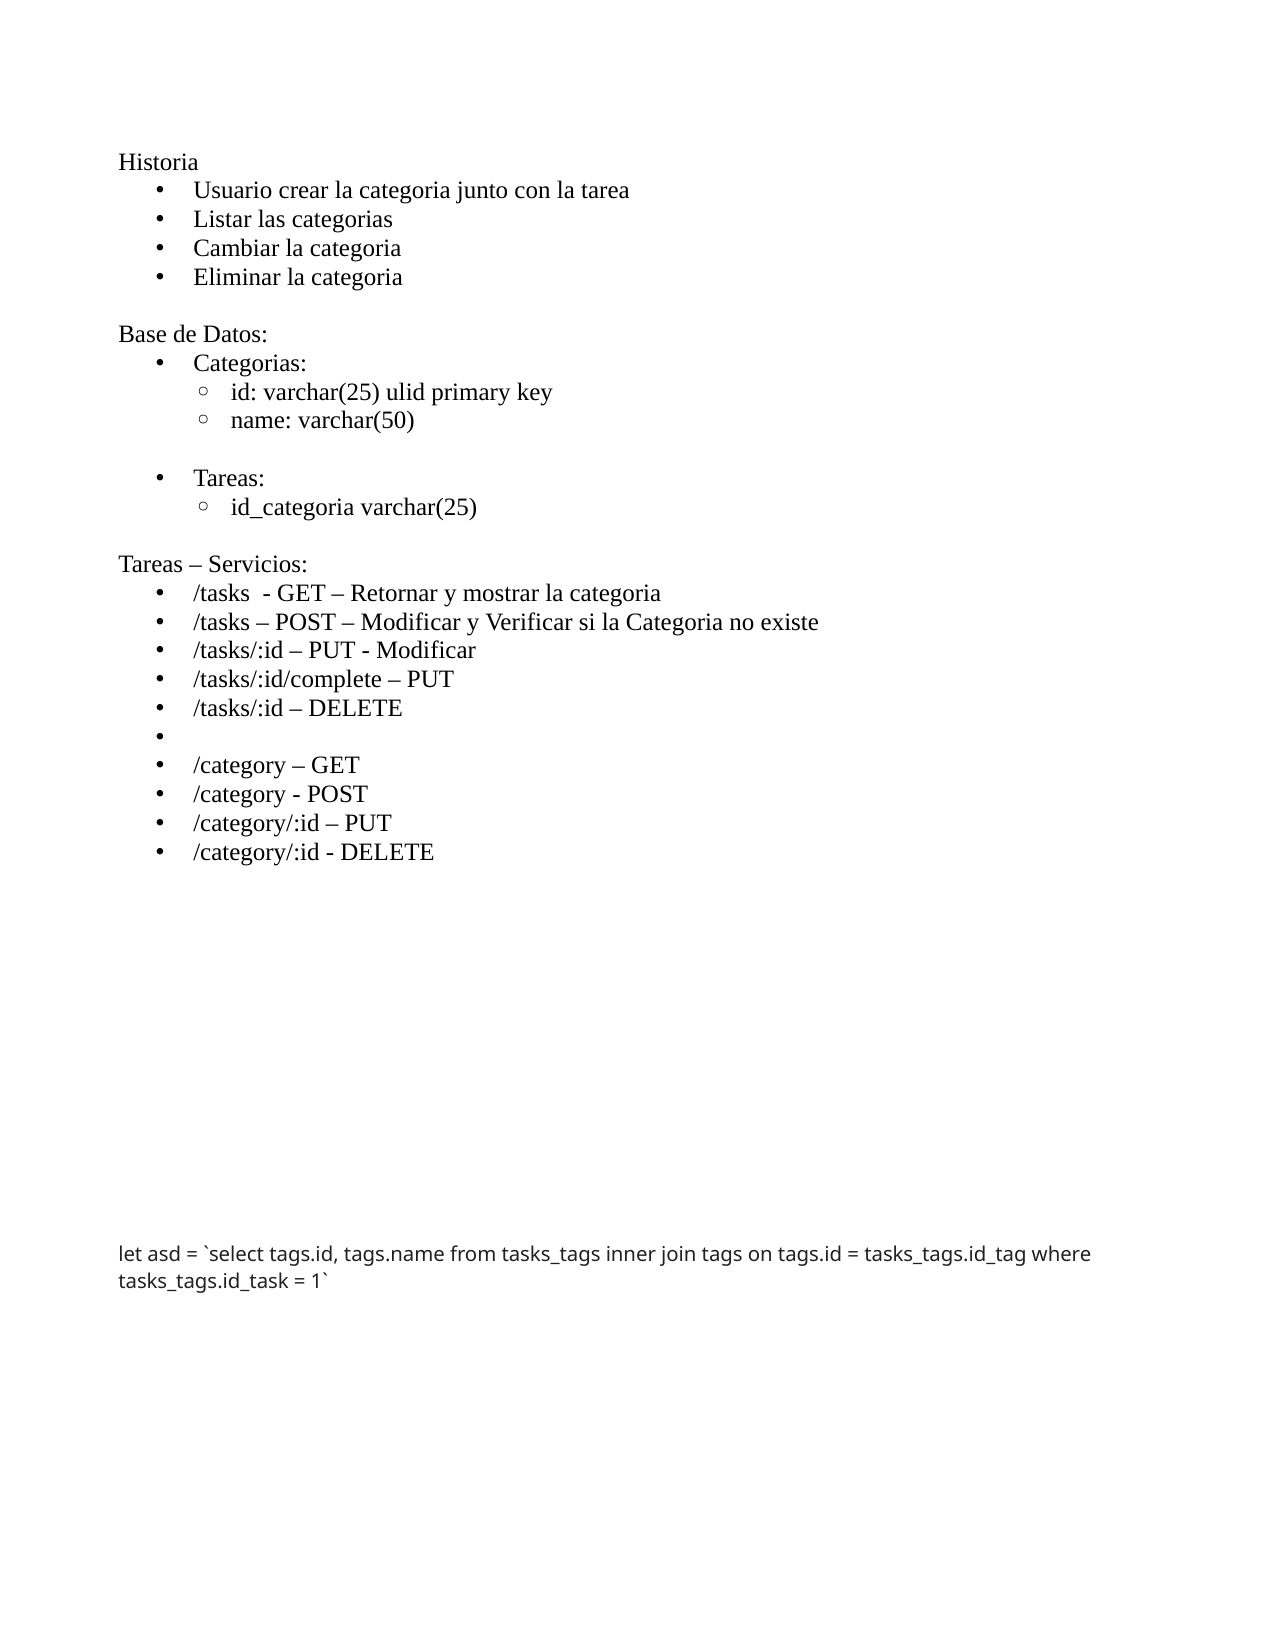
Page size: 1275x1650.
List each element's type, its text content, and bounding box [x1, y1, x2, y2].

list Categorias: [156, 348, 1157, 377]
list /category – GET [156, 751, 1157, 779]
list /category/:id – PUT [156, 808, 1157, 837]
list Cambiar la categoria [156, 233, 1157, 262]
text Base de Datos: [118, 319, 1157, 348]
text let asd = `select tags.id, tags.name from tasks_tags inner join tags on tags.id = tasks_tags.id_tag where tasks_tags.id_task = 1` [118, 1239, 1157, 1295]
list Eliminar la categoria [156, 262, 1157, 291]
list id_categoria varchar(25) [193, 492, 1157, 521]
list Tareas: [156, 463, 1157, 492]
list Usuario crear la categoria junto con la tarea [156, 176, 1157, 204]
list /tasks/:id – DELETE [156, 693, 1157, 722]
text Historia [118, 147, 1157, 176]
list id: varchar(25) ulid primary key [193, 377, 1157, 406]
list /tasks/:id/complete – PUT [156, 664, 1157, 693]
list name: varchar(50) [193, 406, 1157, 434]
list /tasks/:id – PUT - Modificar [156, 636, 1157, 664]
list /tasks – POST – Modificar y Verificar si la Categoria no existe [156, 607, 1157, 636]
text Tareas – Servicios: [118, 549, 1157, 578]
list /tasks - GET – Retornar y mostrar la categoria [156, 578, 1157, 607]
list /category - POST [156, 779, 1157, 808]
list /category/:id - DELETE [156, 837, 1157, 866]
list Listar las categorias [156, 204, 1157, 233]
